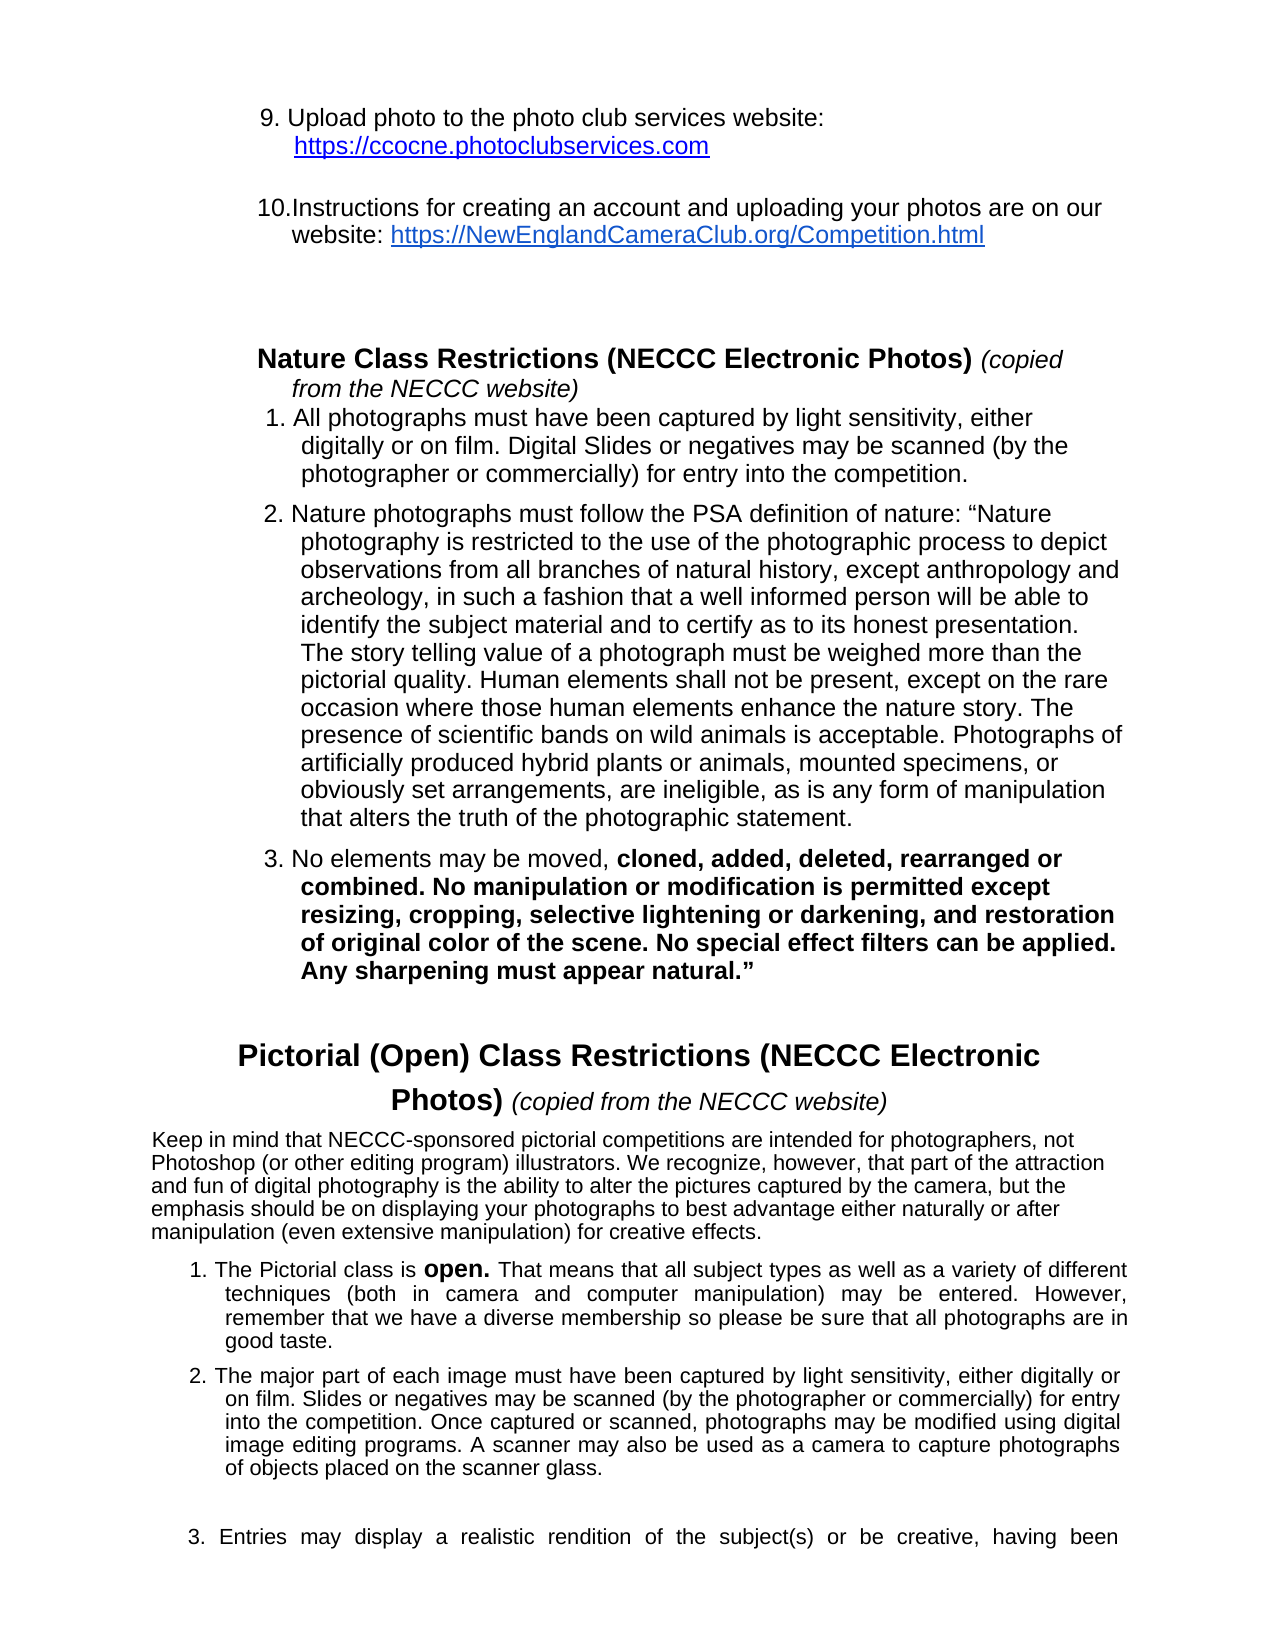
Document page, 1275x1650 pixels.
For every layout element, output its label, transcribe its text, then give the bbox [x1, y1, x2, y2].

text 3. Entries may display a realistic rendition of the subject(s) or be creative, having been [188, 1526, 1120, 1549]
text 1. The Pictorial class is open. That means that all subject types as well as a variety of different techniques (both in camera and computer manipulation) may be entered. However, remember that we have a diverse membership so please be sure that all photographs are in good taste. [189, 1257, 1128, 1353]
text 2. The major part of each image must have been captured by light sensitivity, either digitally or on film. Slides or negatives may be scanned (by the photographer or commercially) for entry into the competition. Once captured or scanned, photographs may be modified using digital image editing programs. A scanner may also be used as a camera to capture photographs of objects placed on the scanner glass. [189, 1366, 1122, 1481]
text Keep in mind that NECCC-sponsored pictorial competitions are intended for photographers, not Photoshop (or other editing program) illustrators. We recognize, however, that part of the attraction and fun of digital photography is the ability to alter the pictures captured by the camera, but the emphasis should be on displaying your photographs to best advantage either naturally or after manipulation (even extensive manipulation) for creative effects. [151, 1129, 1122, 1244]
text 2. Nature photographs must follow the PSA definition of nature: “Nature photography is restricted to the use of the photographic process to depict observations from all branches of natural history, except anthropology and archeology, in such a fashion that a well informed person will be able to identify the subject material and to certify as to its honest presentation. The story telling value of a photograph must be weighed more than the pictorial quality. Human elements shall not be present, except on the rare occasion where those human elements enhance the nature story. The presence of scientific bands on wild animals is acceptable. Photographs of artificially produced hybrid plants or animals, mounted specimens, or obviously set arrangements, are ineligible, as is any form of manipulation that alters the truth of the photographic statement. [263, 501, 1130, 832]
text 3. No elements may be moved, cloned, added, deleted, rearranged or combined. No manipulation or modification is permitted except resizing, cropping, selective lightening or darkening, and restoration of original color of the scene. No special effect filters can be applied. Any sharpening must appear natural.” [263, 845, 1122, 984]
text 10.Instructions for creating an account and uploading your photos are on our website: https://NewEnglandCameraClub.org/Competition.html [257, 194, 1108, 249]
text 1. All photographs must have been captured by light sensitivity, either digitally or on film. Digital Slides or negatives may be scanned (by the photographer or commercially) for entry into the competition. [265, 405, 1076, 488]
text 9. Upload photo to the photo club services website: https://ccocne.photoclubservices.com [259, 102, 1131, 160]
text Nature Class Restrictions (NECCC Electronic Photos) (copied from the NECCC website) [257, 344, 1108, 402]
text Pictorial (Open) Class Restrictions (NECCC Electronic Photos) (copied from the NECCC website) [179, 1037, 1099, 1117]
